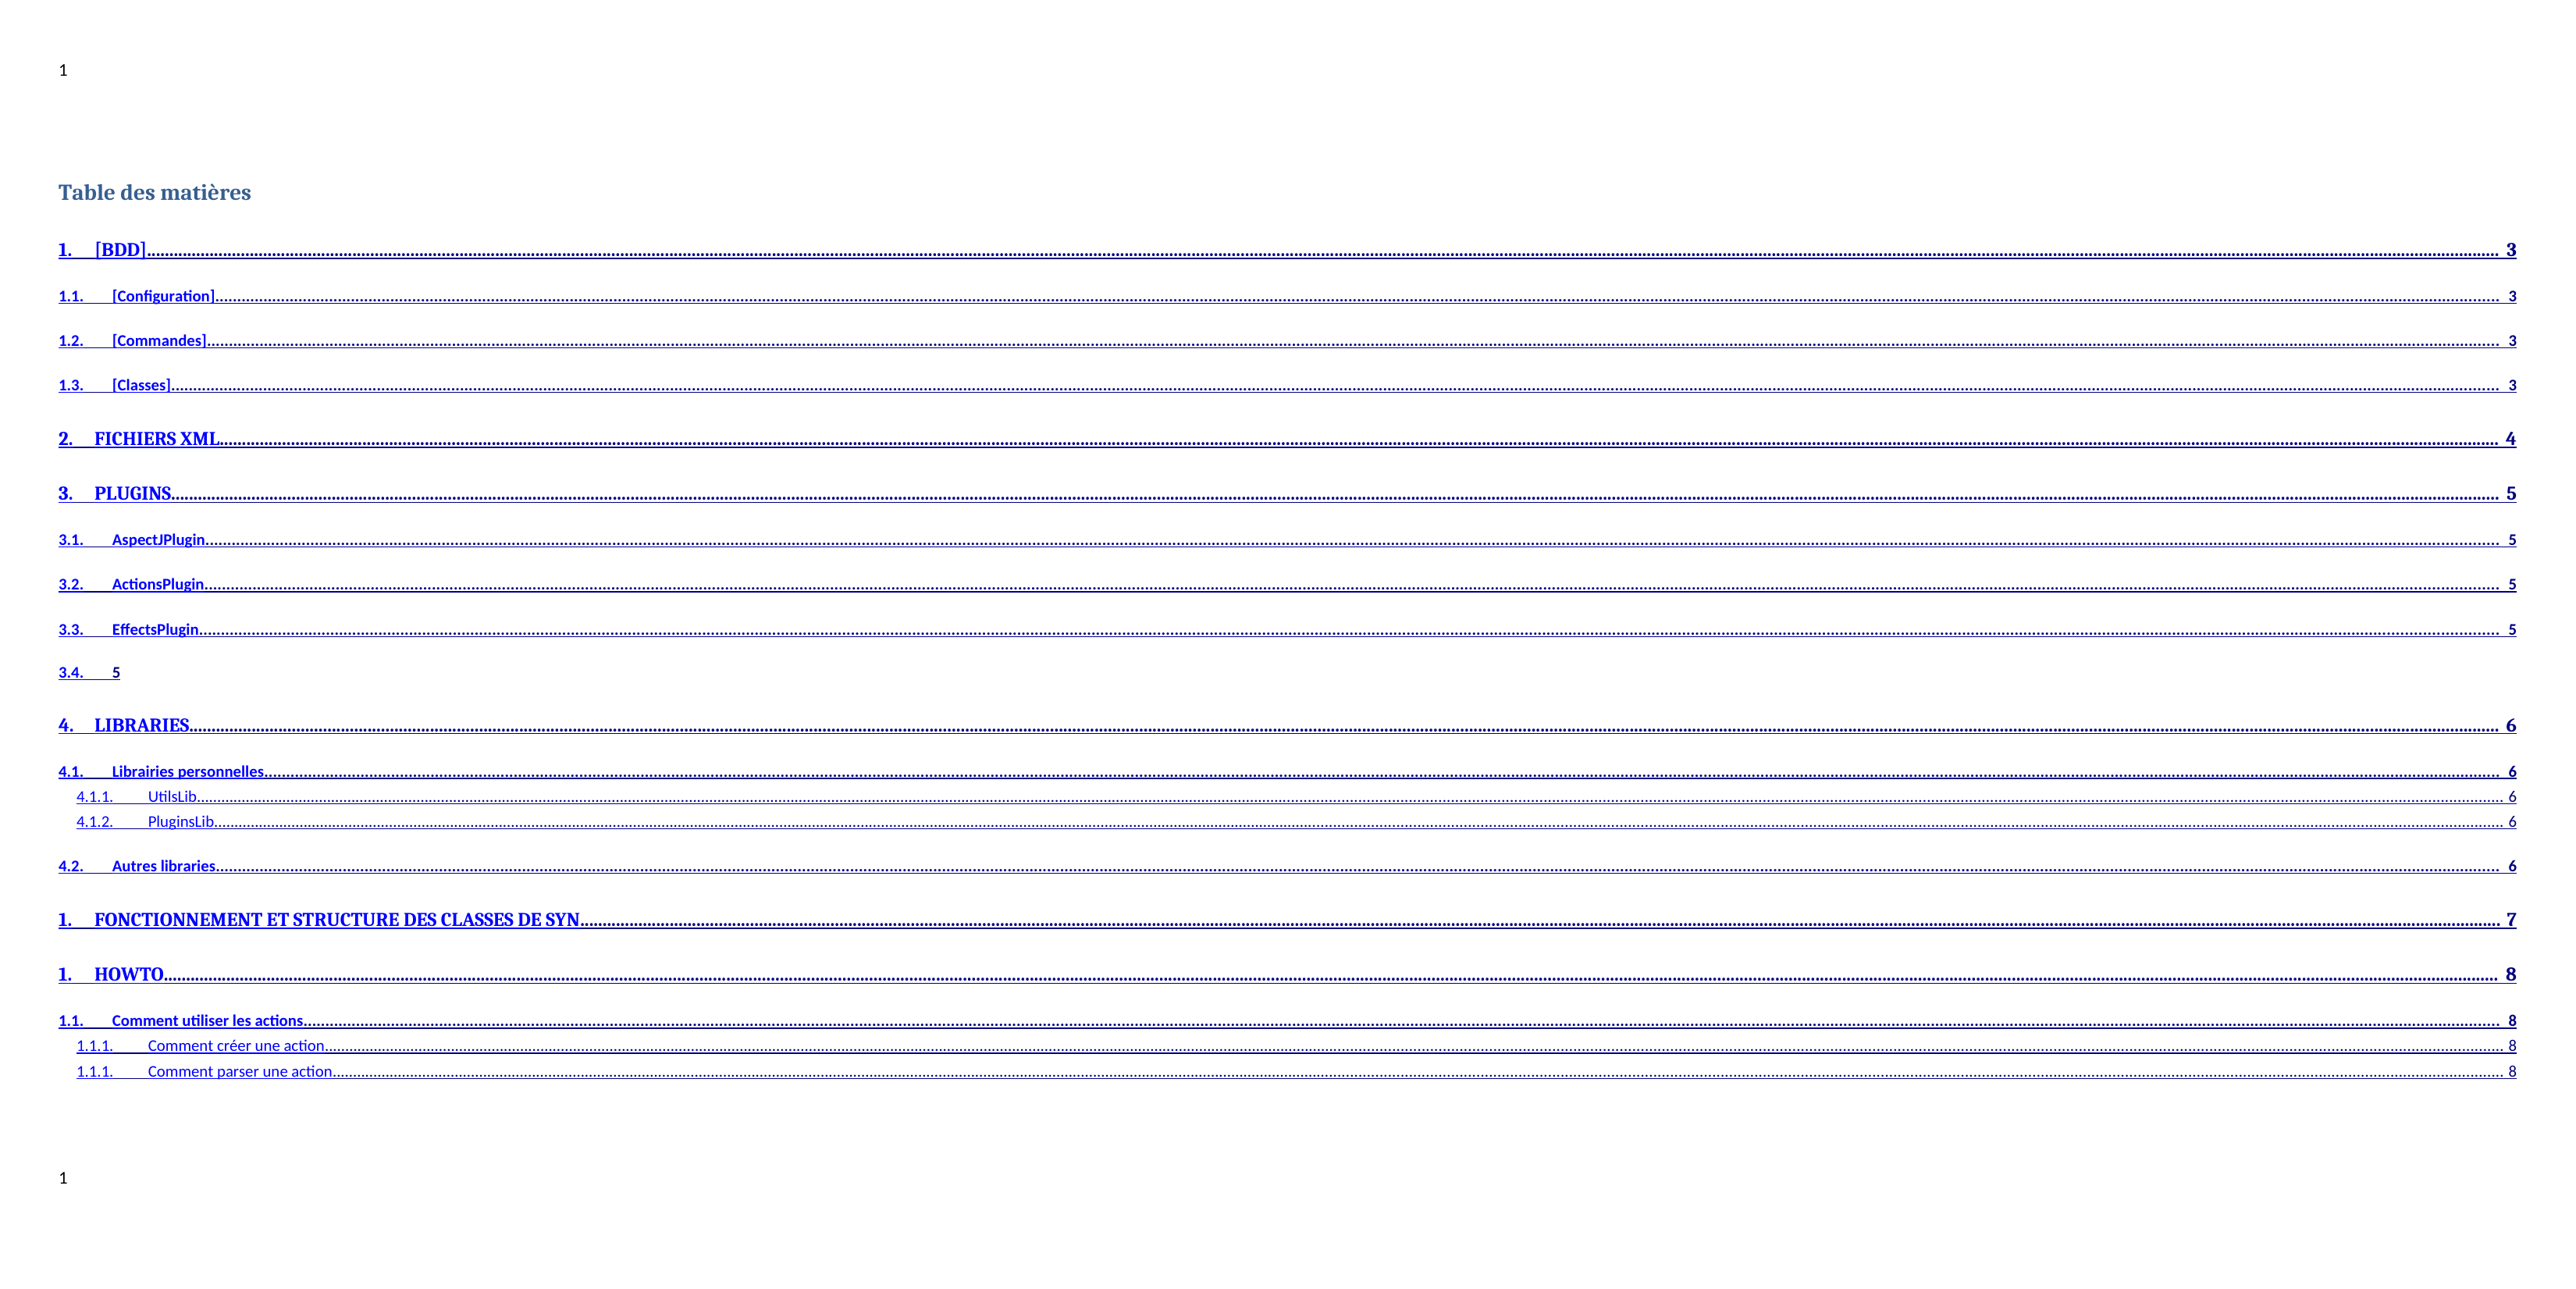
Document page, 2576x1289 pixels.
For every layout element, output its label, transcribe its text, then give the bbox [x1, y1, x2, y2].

text 4. Libraries 6 [59, 714, 2517, 736]
text 4.1. Librairies personnelles 6 [59, 760, 2517, 782]
text 1.1. Comment utiliser les actions 8 [59, 1009, 2517, 1031]
text 1. [BDD] 3 [59, 239, 2517, 261]
text 1.1.1. Comment parser une action 8 [76, 1059, 2517, 1081]
text 2. Fichiers XML 4 [59, 428, 2517, 450]
text 1. HOWTO 8 [59, 963, 2517, 986]
text 3. Plugins 5 [59, 482, 2517, 505]
text Table des matières [59, 180, 2517, 205]
text 4.1.2. PluginsLib 6 [76, 810, 2517, 831]
text 4.1.1. UtilsLib 6 [76, 785, 2517, 807]
text 1. Fonctionnement et structure des classes de Syn 7 [59, 909, 2517, 931]
text 4.2. Autres libraries 6 [59, 854, 2517, 876]
text 1.1. [Configuration] 3 [59, 284, 2517, 306]
text 3.1. AspectJPlugin 5 [59, 528, 2517, 550]
text 1.2. [Commandes] 3 [59, 329, 2517, 351]
text 3.2. ActionsPlugin 5 [59, 572, 2517, 595]
text 3.4. 5 [59, 662, 2517, 682]
text 3.3. EffectsPlugin 5 [59, 618, 2517, 639]
text 1.3. [Classes] 3 [59, 373, 2517, 395]
text 1.1.1. Comment créer une action 8 [76, 1034, 2517, 1056]
